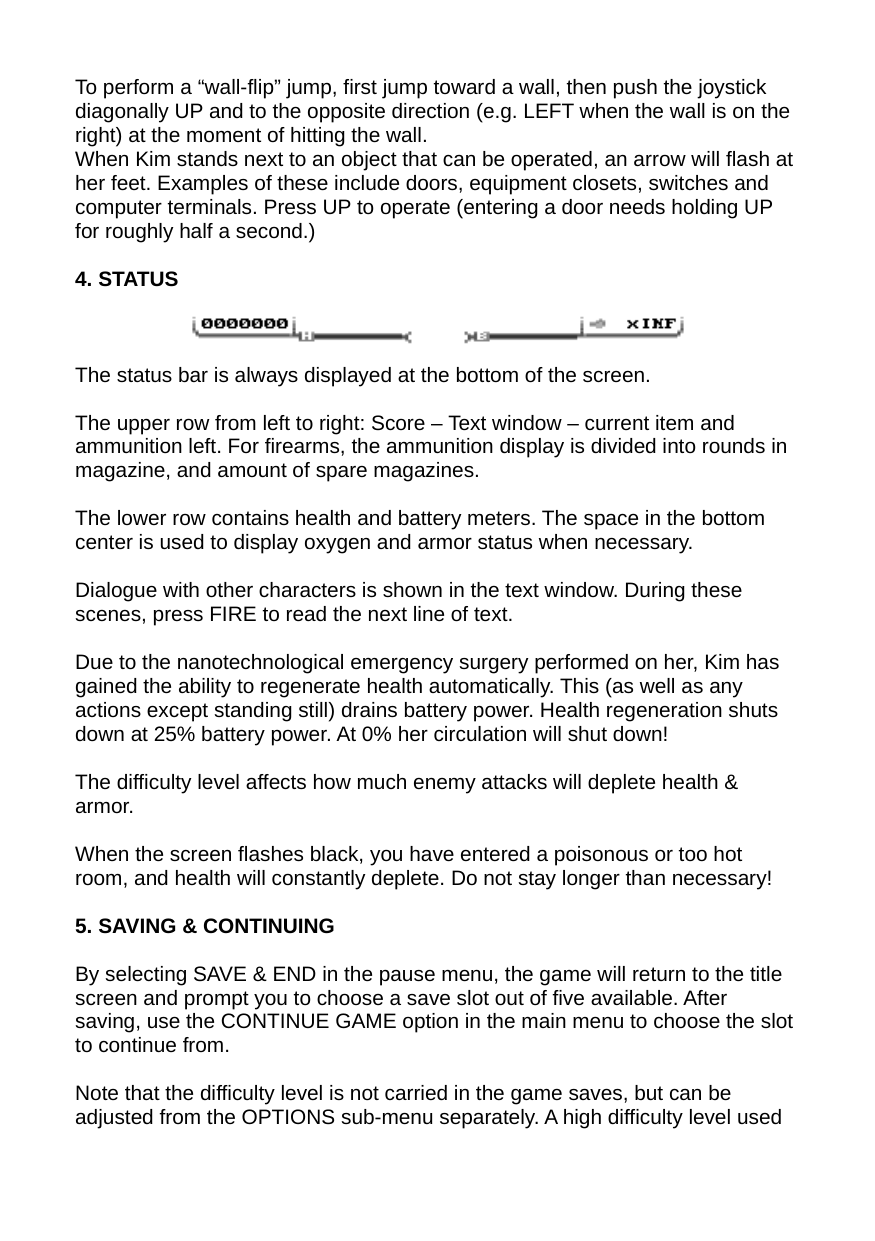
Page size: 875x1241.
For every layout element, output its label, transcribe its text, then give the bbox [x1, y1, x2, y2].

text When Kim stands next to an object that can be operated, an arrow will flash at her feet. Examples of these include doors, equipment closets, switches and computer terminals. Press UP to operate (entering a door needs holding UP for roughly half a second.) [75, 147, 799, 243]
text Dialogue with other characters is shown in the text window. During these scenes, press FIRE to read the next line of text. [75, 578, 799, 626]
text The status bar is always displayed at the bottom of the screen. [75, 362, 799, 386]
text The lower row contains health and battery meters. The space in the bottom center is used to display oxygen and armor status when necessary. [75, 506, 799, 554]
picture [188, 314, 687, 345]
text The upper row from left to right: Score – Text window – current item and ammunition left. For firearms, the ammunition display is divided into rounds in magazine, and amount of spare magazines. [75, 410, 799, 482]
text Note that the difficulty level is not carried in the game saves, but can be adjusted from the OPTIONS sub-menu separately. A high difficulty level used [75, 1081, 799, 1129]
text Due to the nanotechnological emergency surgery performed on her, Kim has gained the ability to regenerate health automatically. This (as well as any actions except standing still) drains battery power. Health regeneration shuts down at 25% battery power. At 0% her circulation will shut down! [75, 650, 799, 746]
text When the screen flashes black, you have entered a poisonous or too hot room, and health will constantly deplete. Do not stay longer than necessary! [75, 842, 799, 889]
text 5. SAVING & CONTINUING [75, 913, 799, 937]
text To perform a “wall-flip” jump, first jump toward a wall, then push the joystick diagonally UP and to the opposite direction (e.g. LEFT when the wall is on the right) at the moment of hitting the wall. [75, 75, 799, 147]
text By selecting SAVE & END in the pause menu, the game will return to the title screen and prompt you to choose a save slot out of five available. After saving, use the CONTINUE GAME option in the main menu to choose the slot to continue from. [75, 961, 799, 1057]
text The difficulty level affects how much enemy attacks will deplete health & armor. [75, 770, 799, 818]
text 4. STATUS [75, 267, 799, 291]
